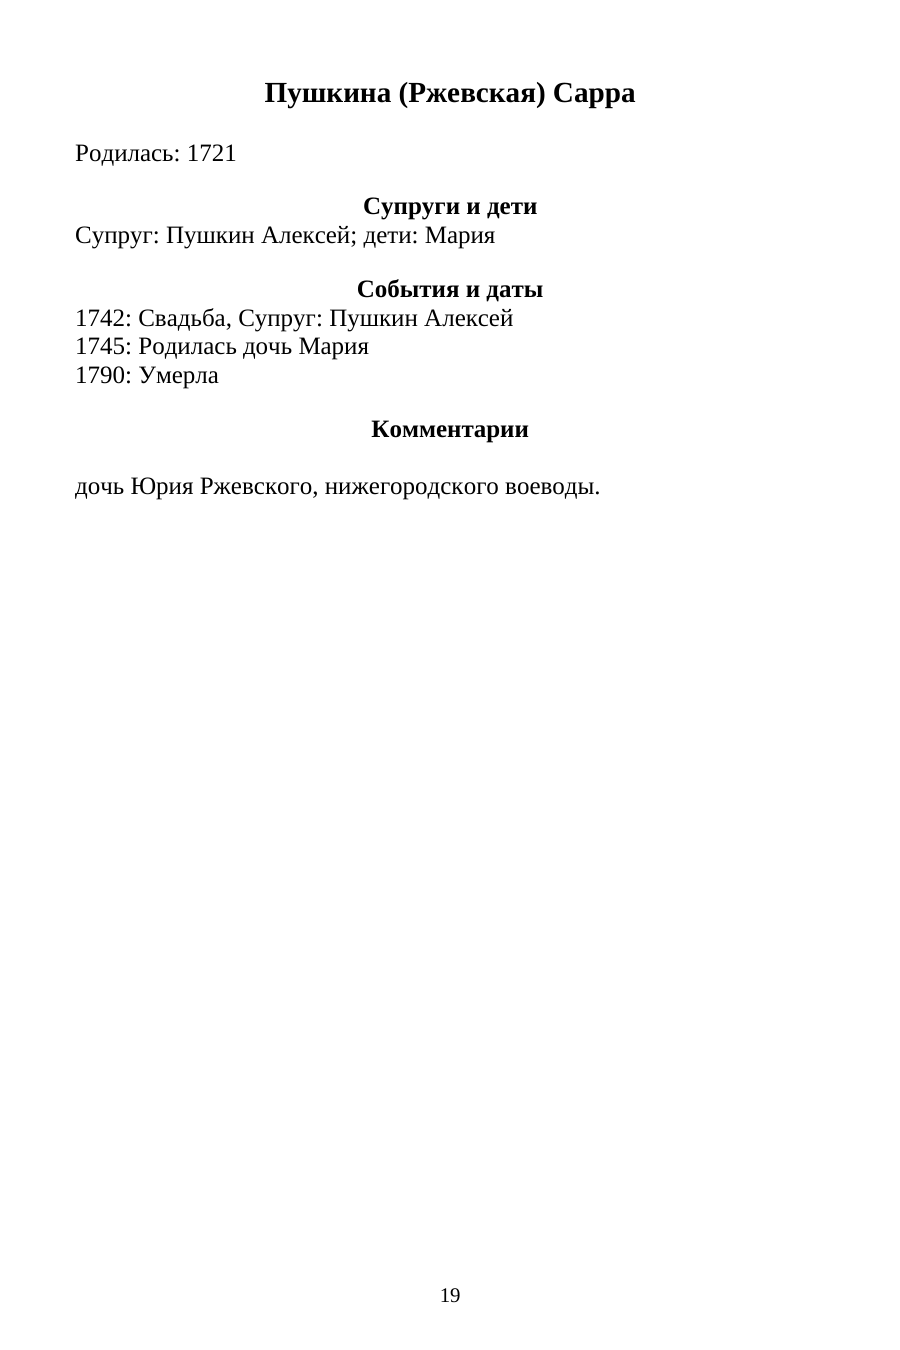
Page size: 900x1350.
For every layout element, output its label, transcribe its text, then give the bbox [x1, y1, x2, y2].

text 1745: Родилась дочь Мария [75, 331, 825, 360]
text 1742: Свадьба, Супруг: Пушкин Алексей [75, 303, 825, 331]
subtitle Комментарии [75, 414, 825, 443]
text Родилась: 1721 [75, 138, 825, 166]
text дочь Юрия Ржевского, нижегородского воеводы. [75, 471, 825, 500]
subtitle Пушкина (Ржевская) Сарра [75, 75, 825, 108]
text Супруг: Пушкин Алексей; дети: Мария [75, 220, 825, 249]
subtitle Супруги и дети [75, 191, 825, 220]
subtitle События и даты [75, 274, 825, 303]
text 1790: Умерла [75, 360, 825, 389]
